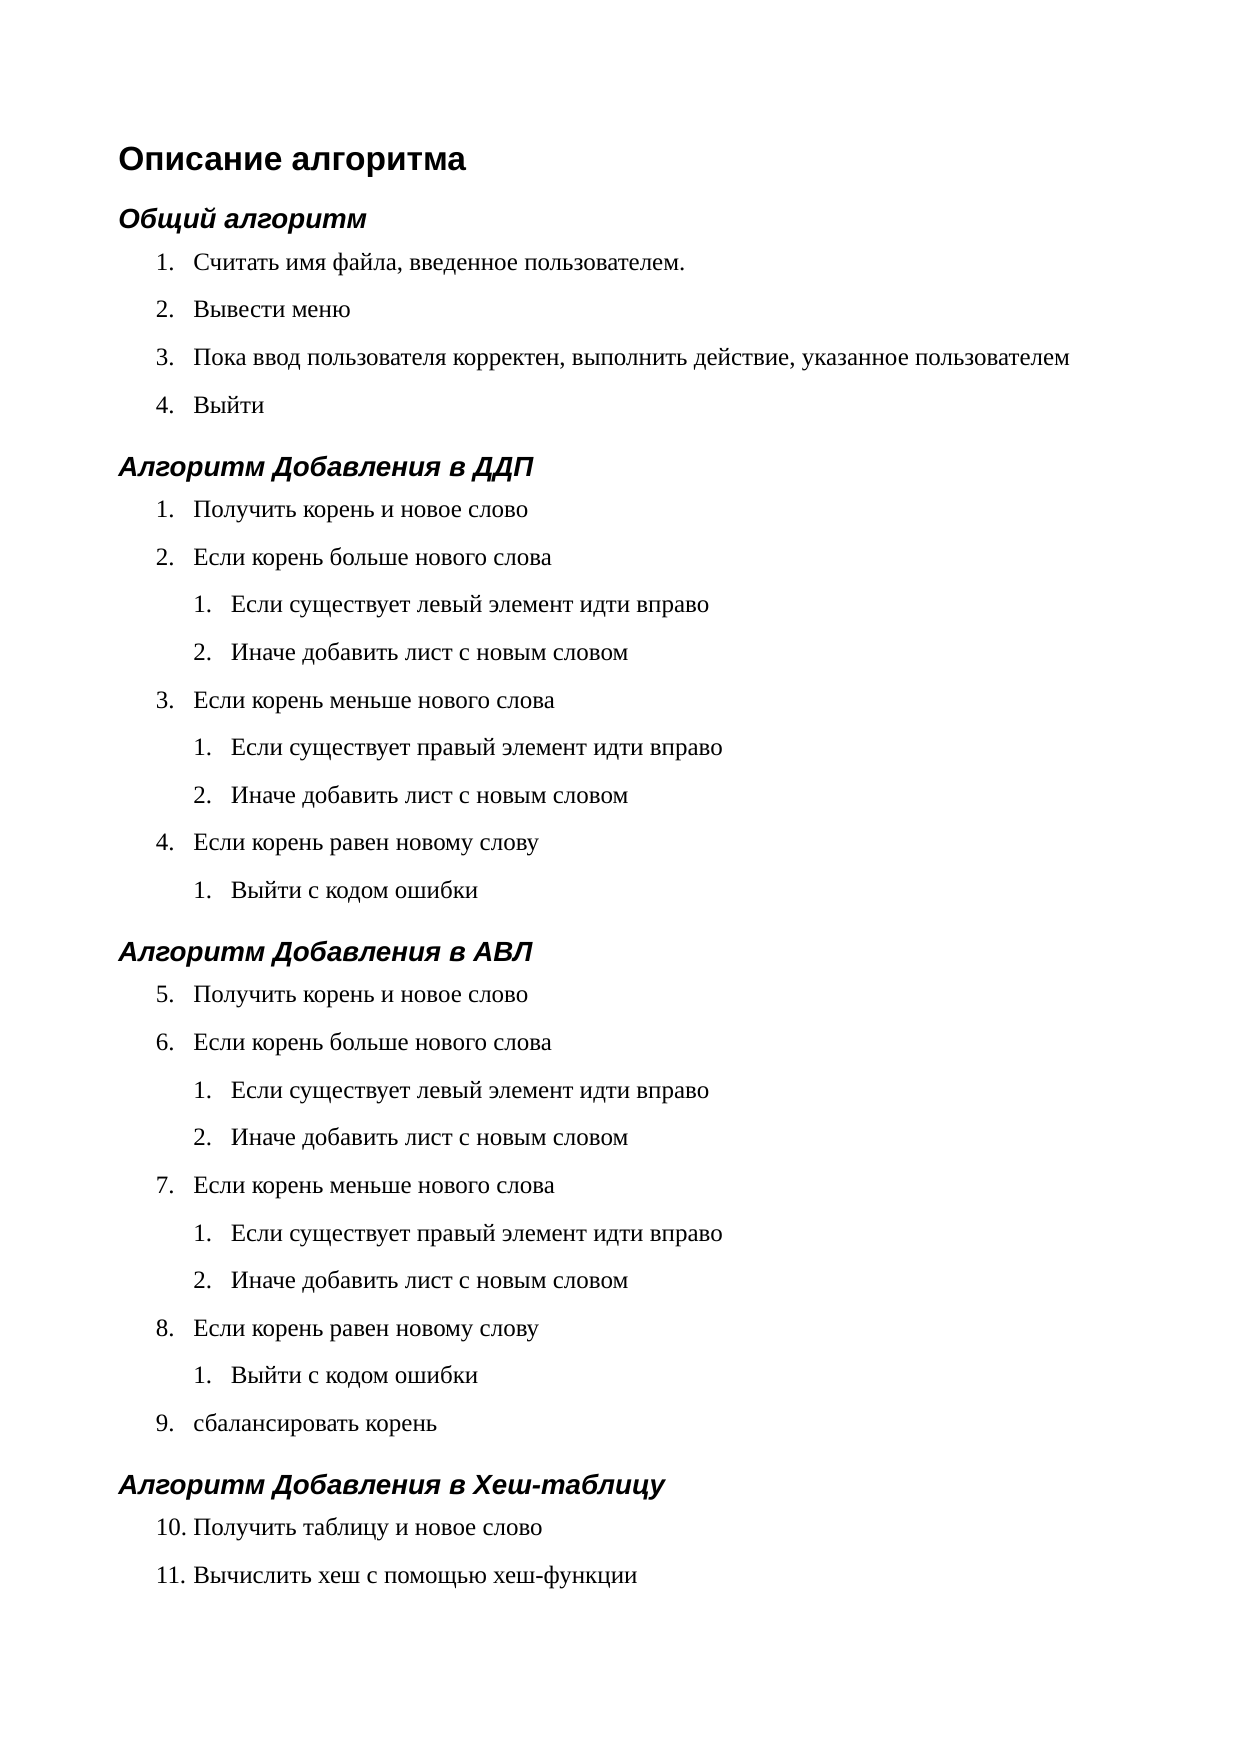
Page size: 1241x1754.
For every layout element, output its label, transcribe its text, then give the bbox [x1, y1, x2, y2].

list Если существует левый элемент идти вправо [193, 589, 1122, 618]
subtitle Алгоритм Добавления в ДДП [118, 450, 1122, 482]
list Иначе добавить лист с новым словом [193, 1122, 1122, 1151]
subtitle Алгоритм Добавления в Хеш-таблицу [118, 1468, 1122, 1500]
list Если корень меньше нового слова [156, 685, 1122, 713]
list Выйти с кодом ошибки [193, 875, 1122, 904]
list Если корень равен новому слову [156, 1313, 1122, 1342]
list Если корень больше нового слова [156, 542, 1122, 571]
list Получить таблицу и новое слово [156, 1512, 1122, 1541]
list Получить корень и новое слово [156, 979, 1122, 1008]
subtitle Описание алгоритма [118, 139, 1122, 178]
list Если корень больше нового слова [156, 1027, 1122, 1056]
list Иначе добавить лист с новым словом [193, 1265, 1122, 1294]
subtitle Общий алгоритм [118, 203, 1122, 234]
list Если корень равен новому слову [156, 827, 1122, 856]
list Если существует левый элемент идти вправо [193, 1075, 1122, 1103]
list Если корень меньше нового слова [156, 1170, 1122, 1199]
list Получить корень и новое слово [156, 494, 1122, 523]
list Вычислить хеш с помощью хеш-функции [156, 1560, 1122, 1589]
list Иначе добавить лист с новым словом [193, 637, 1122, 666]
list Если существует правый элемент идти вправо [193, 732, 1122, 761]
list Вывести меню [156, 294, 1122, 323]
list Выйти с кодом ошибки [193, 1360, 1122, 1389]
list Если существует правый элемент идти вправо [193, 1218, 1122, 1246]
list сбалансировать корень [156, 1408, 1122, 1437]
list Считать имя файла, введенное пользователем. [156, 247, 1122, 276]
list Иначе добавить лист с новым словом [193, 780, 1122, 809]
list Выйти [156, 390, 1122, 418]
subtitle Алгоритм Добавления в АВЛ [118, 935, 1122, 967]
list Пока ввод пользователя корректен, выполнить действие, указанное пользователем [156, 342, 1122, 371]
